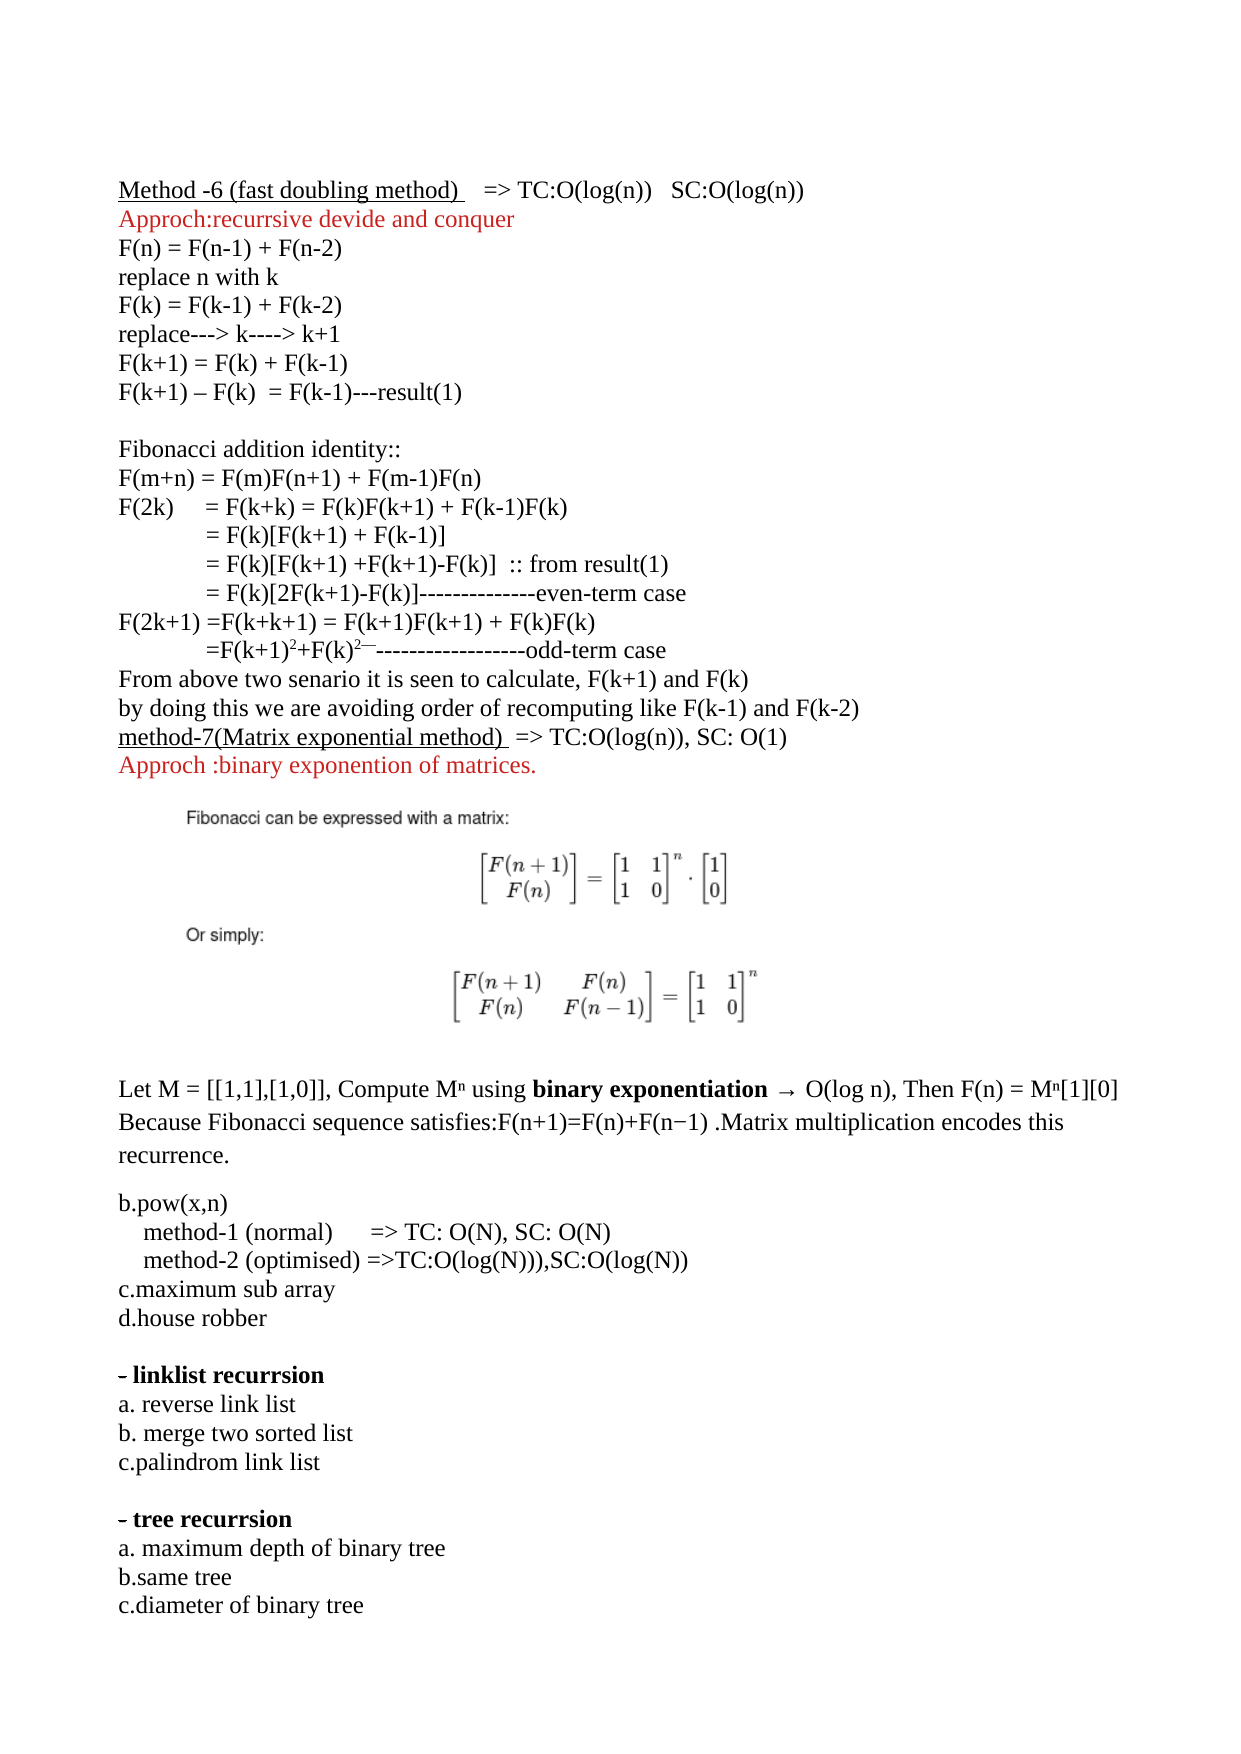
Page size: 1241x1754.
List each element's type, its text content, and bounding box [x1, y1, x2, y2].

picture [172, 801, 1020, 1046]
text method-7(Matrix exponential method) => TC:O(log(n)), SC: O(1) [118, 722, 1122, 751]
text - linklist recurrsion [118, 1360, 1122, 1389]
text b.pow(x,n) [118, 1188, 1122, 1217]
text method-2 (optimised) =>TC:O(log(N))),SC:O(log(N)) [118, 1245, 1122, 1274]
text a. reverse link list [118, 1389, 1122, 1418]
text From above two senario it is seen to calculate, F(k+1) and F(k) [118, 664, 1122, 693]
text by doing this we are avoiding order of recomputing like F(k-1) and F(k-2) [118, 693, 1122, 722]
text Fibonacci addition identity:: [118, 434, 1122, 463]
text replace---> k----> k+1 [118, 319, 1122, 348]
text F(k+1) = F(k) + F(k-1) [118, 348, 1122, 377]
text replace n with k [118, 262, 1122, 291]
text =F(k+1)2+F(k)2—------------------odd-term case [118, 636, 1122, 664]
text c.diameter of binary tree [118, 1590, 1122, 1619]
text = F(k)[2F(k+1)-F(k)]--------------even-term case [118, 578, 1122, 607]
text Method -6 (fast doubling method) => TC:O(log(n)) SC:O(log(n)) [118, 176, 1122, 204]
text F(n) = F(n-1) + F(n-2) [118, 233, 1122, 262]
text Approch :binary exponention of matrices. [118, 751, 1122, 779]
text b.same tree [118, 1562, 1122, 1590]
text d.house robber [118, 1303, 1122, 1332]
text F(k+1) – F(k) = F(k-1)---result(1) [118, 377, 1122, 406]
text - tree recurrsion [118, 1504, 1122, 1533]
text a. maximum depth of binary tree [118, 1533, 1122, 1562]
text c.palindrom link list [118, 1447, 1122, 1475]
text Let M = [[1,1],[1,0]], Compute Mⁿ using binary exponentiation → O(log n), Then F(n) = Mⁿ[1][0] Because Fibonacci sequence satisfies:F(n+1)=F(n)+F(n−1) .Matrix multiplication encodes this recurrence. [118, 1074, 1122, 1169]
text = F(k)[F(k+1) + F(k-1)] [118, 521, 1122, 549]
text F(k) = F(k-1) + F(k-2) [118, 291, 1122, 319]
text = F(k)[F(k+1) +F(k+1)-F(k)] :: from result(1) [118, 549, 1122, 578]
text F(2k+1) =F(k+k+1) = F(k+1)F(k+1) + F(k)F(k) [118, 607, 1122, 636]
text F(2k) = F(k+k) = F(k)F(k+1) + F(k-1)F(k) [118, 492, 1122, 521]
text c.maximum sub array [118, 1274, 1122, 1303]
text b. merge two sorted list [118, 1418, 1122, 1447]
text F(m+n) = F(m)F(n+1) + F(m-1)F(n) [118, 463, 1122, 492]
text Approch:recurrsive devide and conquer [118, 204, 1122, 233]
text method-1 (normal) => TC: O(N), SC: O(N) [118, 1217, 1122, 1245]
